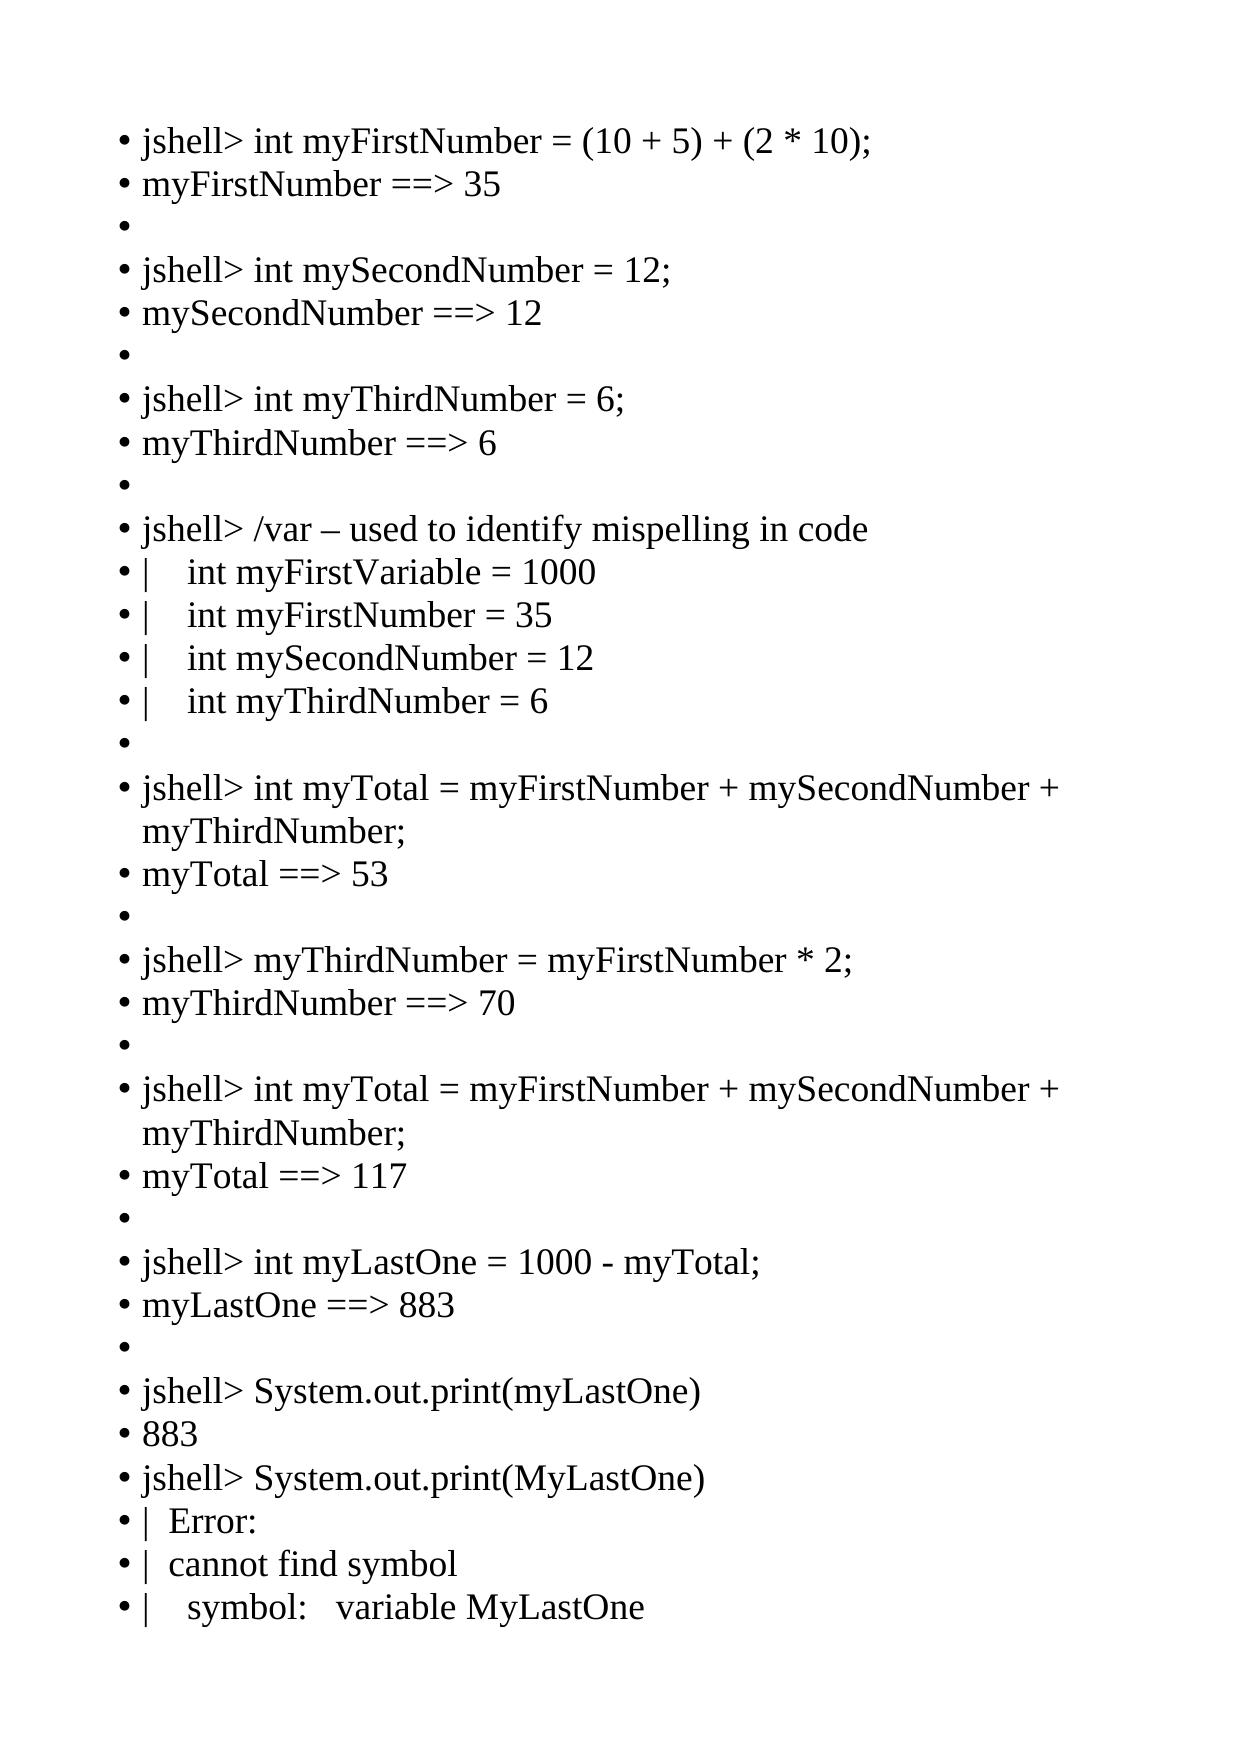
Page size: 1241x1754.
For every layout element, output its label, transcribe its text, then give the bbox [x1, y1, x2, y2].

list 883 [118, 1412, 1122, 1455]
list jshell> int myThirdNumber = 6; [118, 377, 1122, 420]
list | int myThirdNumber = 6 [118, 679, 1122, 722]
list | cannot find symbol [118, 1541, 1122, 1584]
list | Error: [118, 1498, 1122, 1541]
list jshell> int myFirstNumber = (10 + 5) + (2 * 10); [118, 118, 1122, 161]
list mySecondNumber ==> 12 [118, 291, 1122, 334]
list jshell> int myTotal = myFirstNumber + mySecondNumber + myThirdNumber; [118, 765, 1122, 851]
list jshell> int mySecondNumber = 12; [118, 247, 1122, 291]
list jshell> System.out.print(myLastOne) [118, 1369, 1122, 1412]
list myFirstNumber ==> 35 [118, 161, 1122, 204]
list | symbol: variable MyLastOne [118, 1584, 1122, 1627]
list myLastOne ==> 883 [118, 1282, 1122, 1326]
list | int mySecondNumber = 12 [118, 636, 1122, 679]
list jshell> System.out.print(MyLastOne) [118, 1455, 1122, 1498]
list jshell> myThirdNumber = myFirstNumber * 2; [118, 937, 1122, 981]
list myTotal ==> 117 [118, 1153, 1122, 1196]
list | int myFirstVariable = 1000 [118, 549, 1122, 592]
list myThirdNumber ==> 6 [118, 420, 1122, 463]
list myThirdNumber ==> 70 [118, 981, 1122, 1024]
list jshell> int myLastOne = 1000 - myTotal; [118, 1239, 1122, 1282]
list | int myFirstNumber = 35 [118, 592, 1122, 636]
list myTotal ==> 53 [118, 851, 1122, 894]
list jshell> int myTotal = myFirstNumber + mySecondNumber + myThirdNumber; [118, 1067, 1122, 1153]
list jshell> /var – used to identify mispelling in code [118, 506, 1122, 549]
